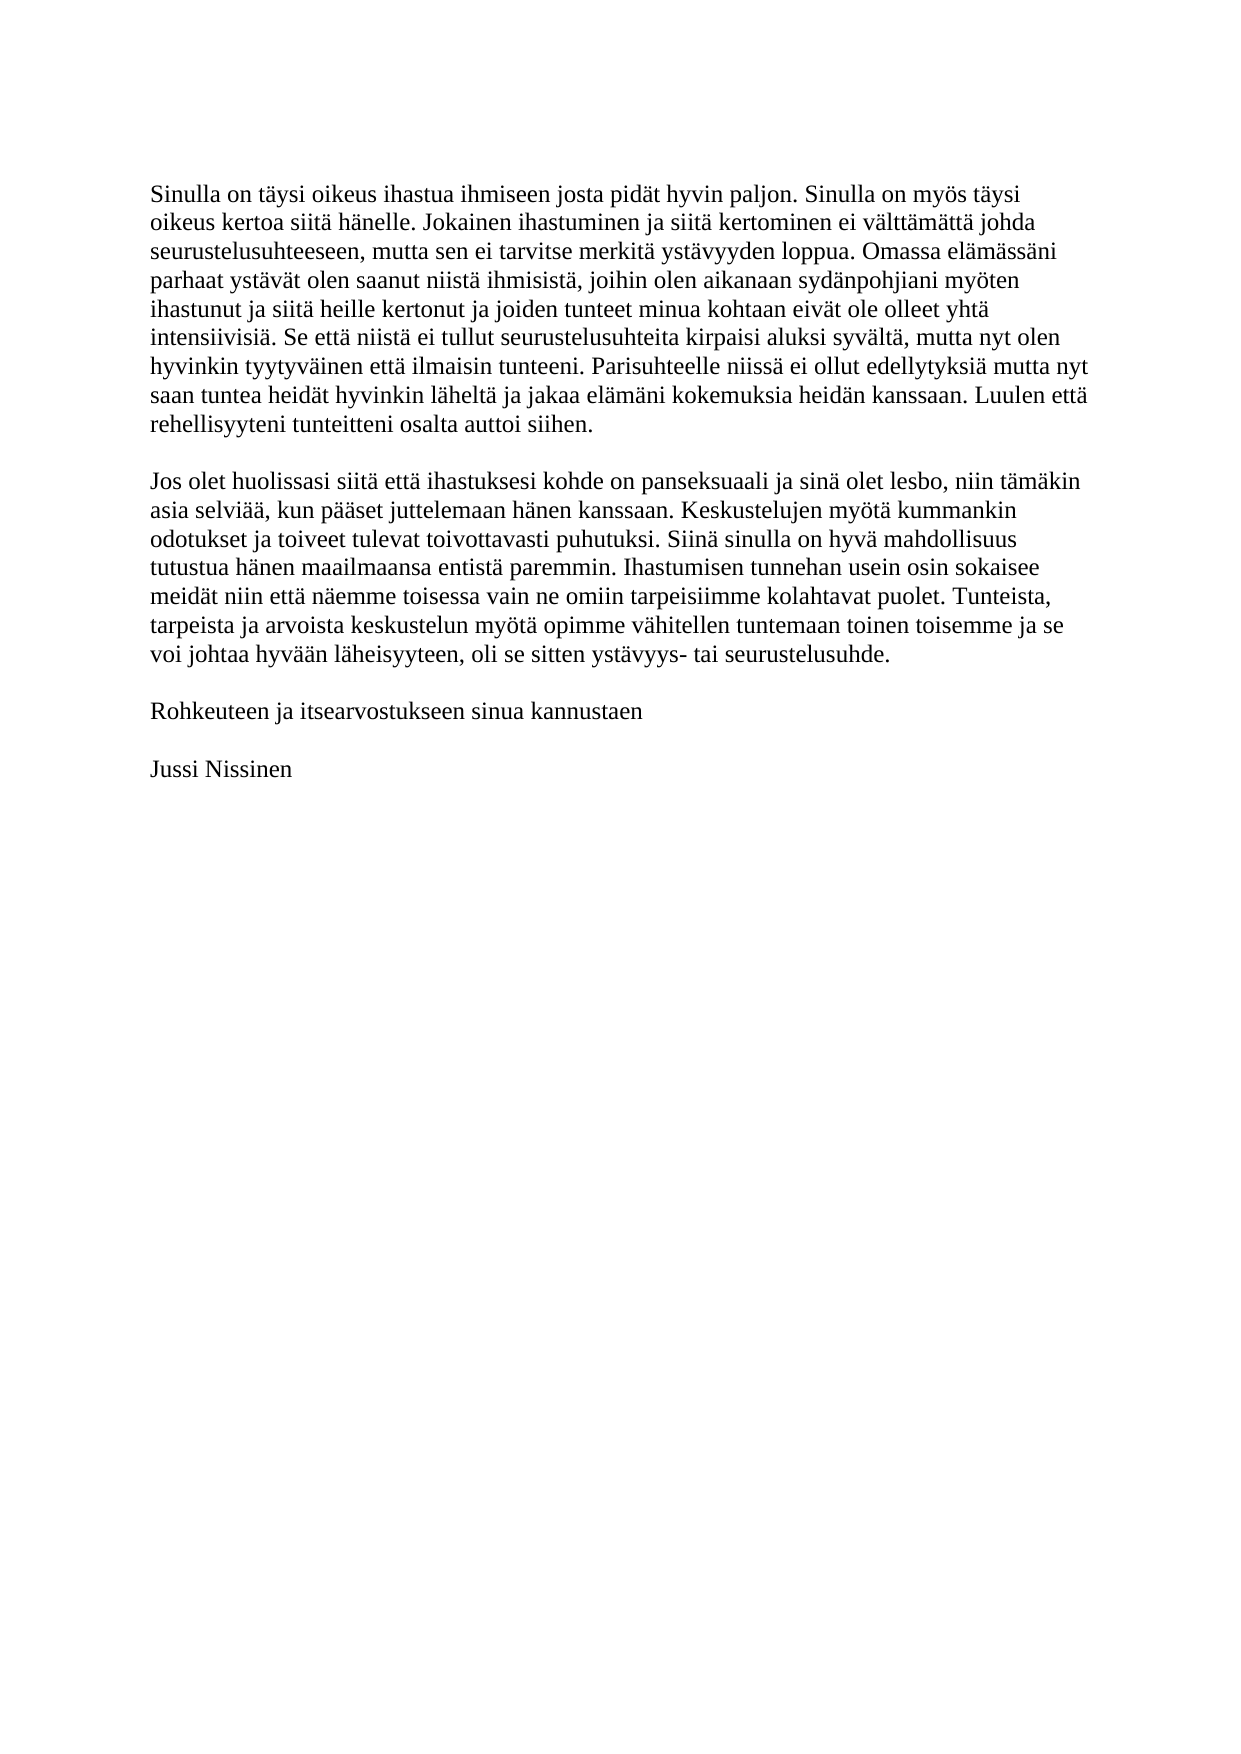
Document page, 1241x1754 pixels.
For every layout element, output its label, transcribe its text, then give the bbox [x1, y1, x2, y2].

text Sinulla on täysi oikeus ihastua ihmiseen josta pidät hyvin paljon. Sinulla on myös täysi oikeus kertoa siitä hänelle. Jokainen ihastuminen ja siitä kertominen ei välttämättä johda seurustelusuhteeseen, mutta sen ei tarvitse merkitä ystävyyden loppua. Omassa elämässäni parhaat ystävät olen saanut niistä ihmisistä, joihin olen aikanaan sydänpohjiani myöten ihastunut ja siitä heille kertonut ja joiden tunteet minua kohtaan eivät ole olleet yhtä intensiivisiä. Se että niistä ei tullut seurustelusuhteita kirpaisi aluksi syvältä, mutta nyt olen hyvinkin tyytyväinen että ilmaisin tunteeni. Parisuhteelle niissä ei ollut edellytyksiä mutta nyt saan tuntea heidät hyvinkin läheltä ja jakaa elämäni kokemuksia heidän kanssaan. Luulen että rehellisyyteni tunteitteni osalta auttoi siihen. Jos olet huolissasi siitä että ihastuksesi kohde on panseksuaali ja sinä olet lesbo, niin tämäkin asia selviää, kun pääset juttelemaan hänen kanssaan. Keskustelujen myötä kummankin odotukset ja toiveet tulevat toivottavasti puhutuksi. Siinä sinulla on hyvä mahdollisuus tutustua hänen maailmaansa entistä paremmin. Ihastumisen tunnehan usein osin sokaisee meidät niin että näemme toisessa vain ne omiin tarpeisiimme kolahtavat puolet. Tunteista, tarpeista ja arvoista keskustelun myötä opimme vähitellen tuntemaan toinen toisemme ja se voi johtaa hyvään läheisyyteen, oli se sitten ystävyys- tai seurustelusuhde. Rohkeuteen ja itsearvostukseen sinua kannustaen Jussi Nissinen [150, 150, 1090, 782]
